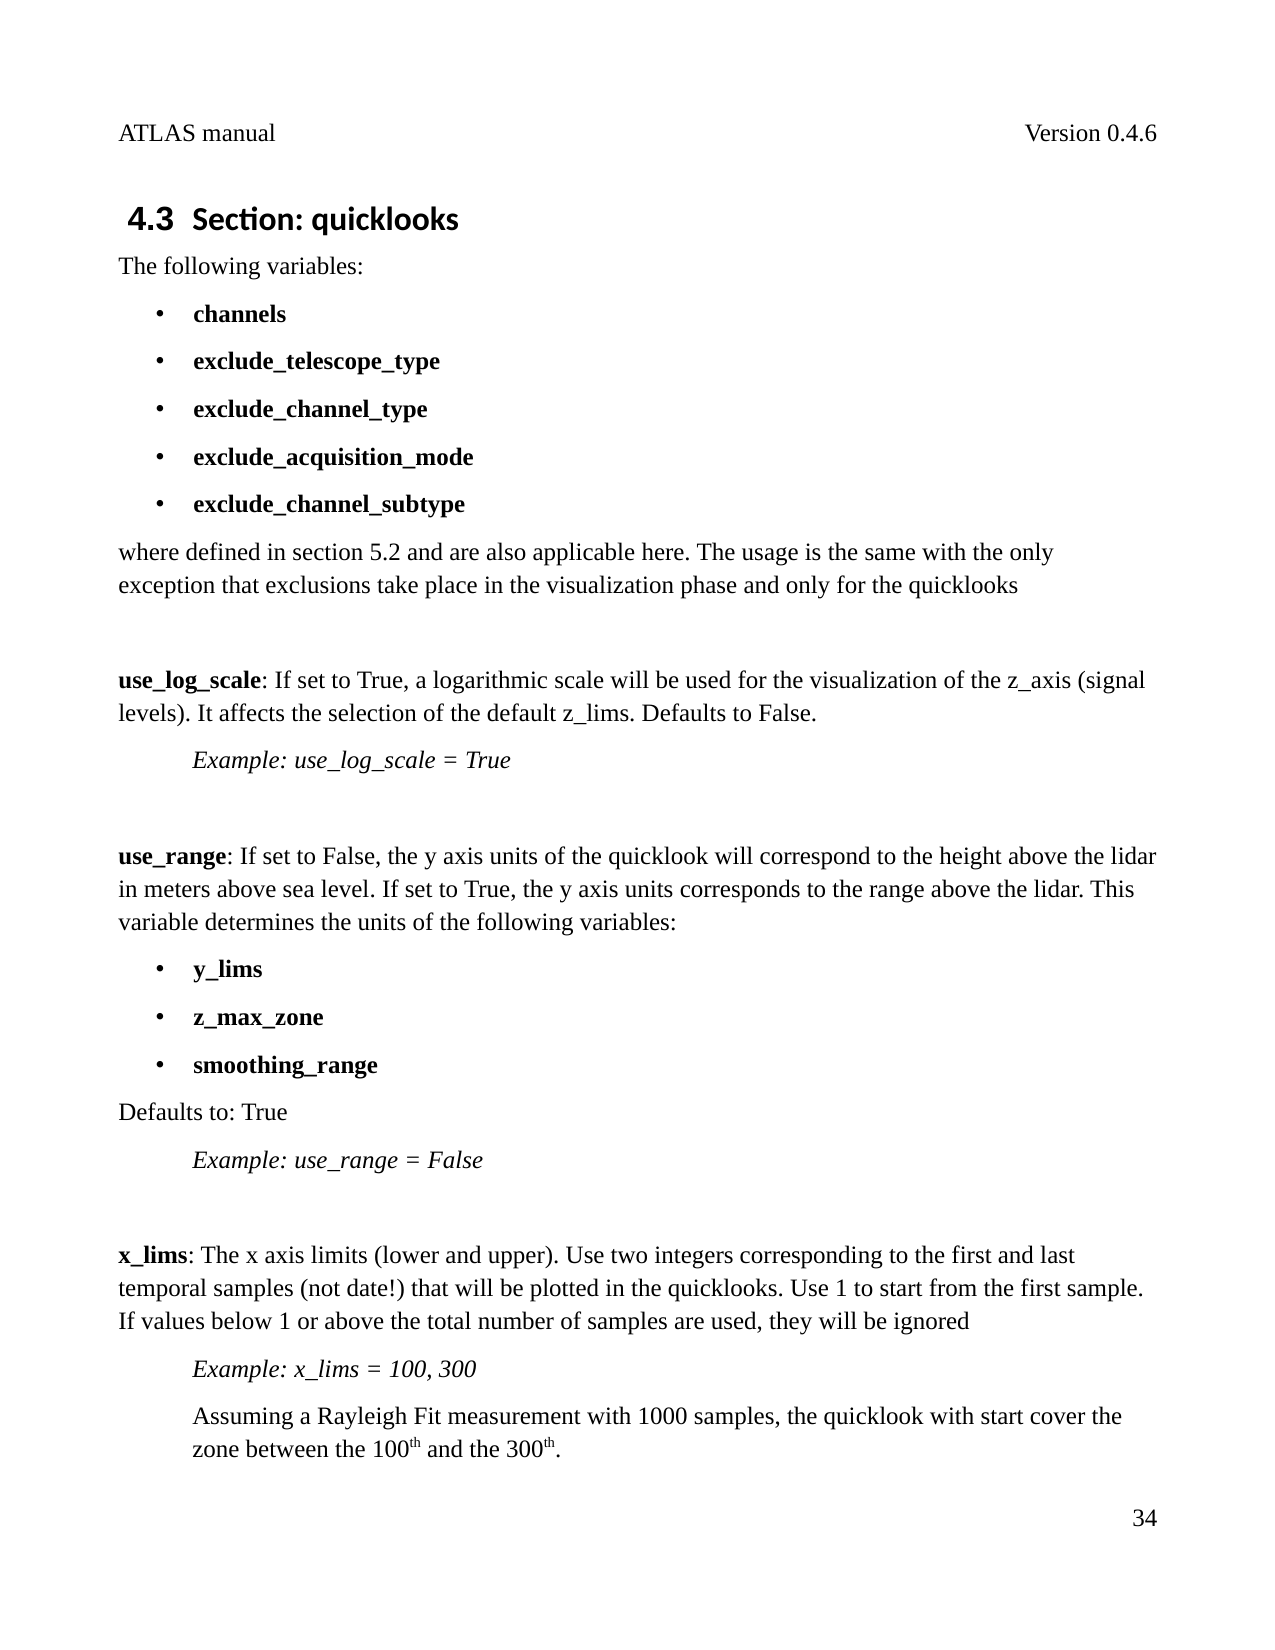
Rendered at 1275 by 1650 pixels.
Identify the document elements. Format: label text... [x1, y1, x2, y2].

list exclude_channel_type [156, 394, 1157, 423]
text Example: use_range = False [118, 1145, 1157, 1174]
text Assuming a Rayleigh Fit measurement with 1000 samples, the quicklook with start cover the zone between the 100th and the 300th. [118, 1401, 1157, 1463]
list smoothing_range [156, 1050, 1157, 1078]
list exclude_channel_subtype [156, 489, 1157, 518]
text The following variables: [118, 251, 1157, 280]
subtitle Section: quicklooks [118, 198, 1157, 239]
text use_log_scale: If set to True, a logarithmic scale will be used for the visualization of the z_axis (signal levels). It affects the selection of the default z_lims. Defaults to False. [118, 665, 1157, 727]
list channels [156, 299, 1157, 327]
list exclude_acquisition_mode [156, 442, 1157, 470]
list z_max_zone [156, 1002, 1157, 1031]
list exclude_telescope_type [156, 346, 1157, 375]
text where defined in section 5.2 and are also applicable here. The usage is the same with the only exception that exclusions take place in the visualization phase and only for the quicklooks [118, 537, 1157, 598]
text Example: use_log_scale = True [118, 746, 1157, 774]
text Defaults to: True [118, 1097, 1157, 1126]
list y_lims [156, 954, 1157, 983]
text Example: x_lims = 100, 300 [118, 1354, 1157, 1382]
text use_range: If set to False, the y axis units of the quicklook will correspond to the height above the lidar in meters above sea level. If set to True, the y axis units corresponds to the range above the lidar. This variable determines the units of the following variables: [118, 841, 1157, 936]
text x_lims: The x axis limits (lower and upper). Use two integers corresponding to the first and last temporal samples (not date!) that will be plotted in the quicklooks. Use 1 to start from the first sample. If values below 1 or above the total number of samples are used, they will be ignored [118, 1240, 1157, 1335]
